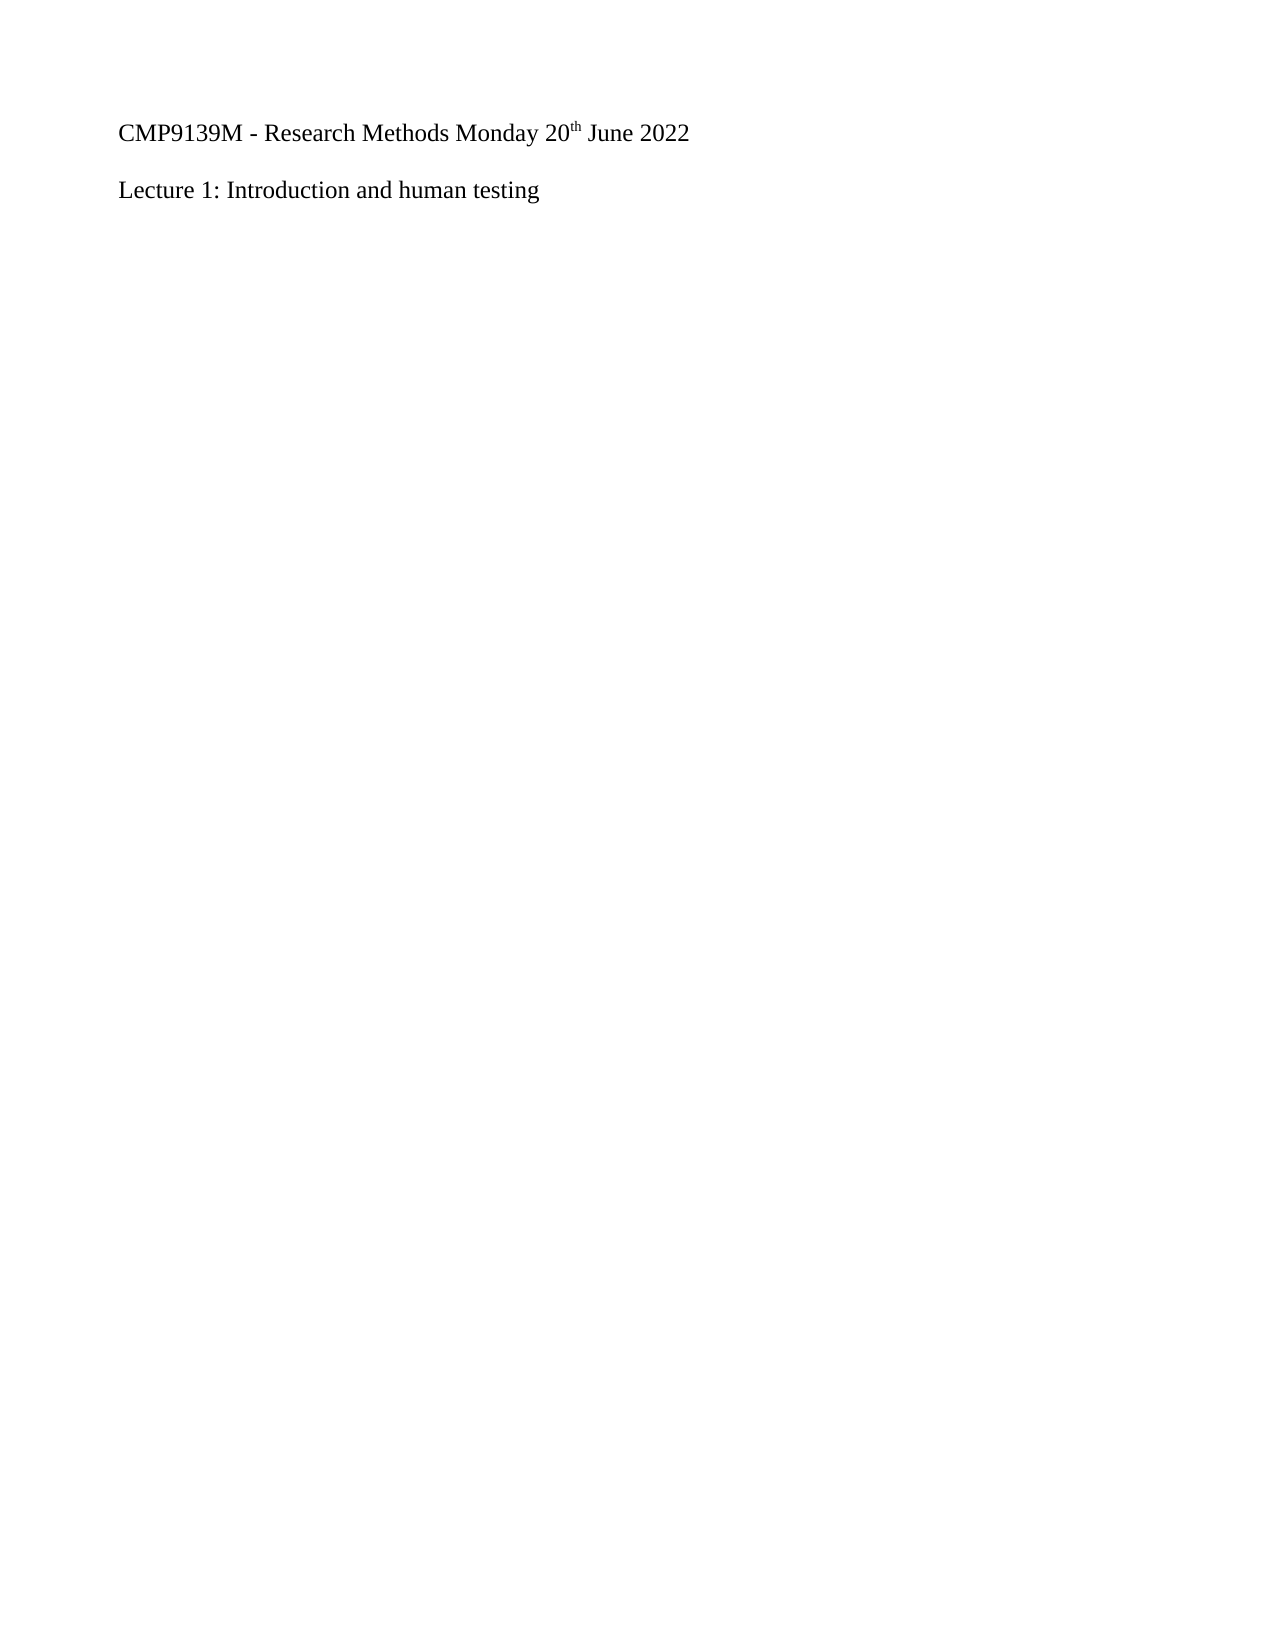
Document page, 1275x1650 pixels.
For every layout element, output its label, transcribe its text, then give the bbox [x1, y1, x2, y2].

text Lecture 1: Introduction and human testing [118, 176, 1157, 204]
text CMP9139M - Research Methods Monday 20th June 2022 [118, 118, 1157, 147]
